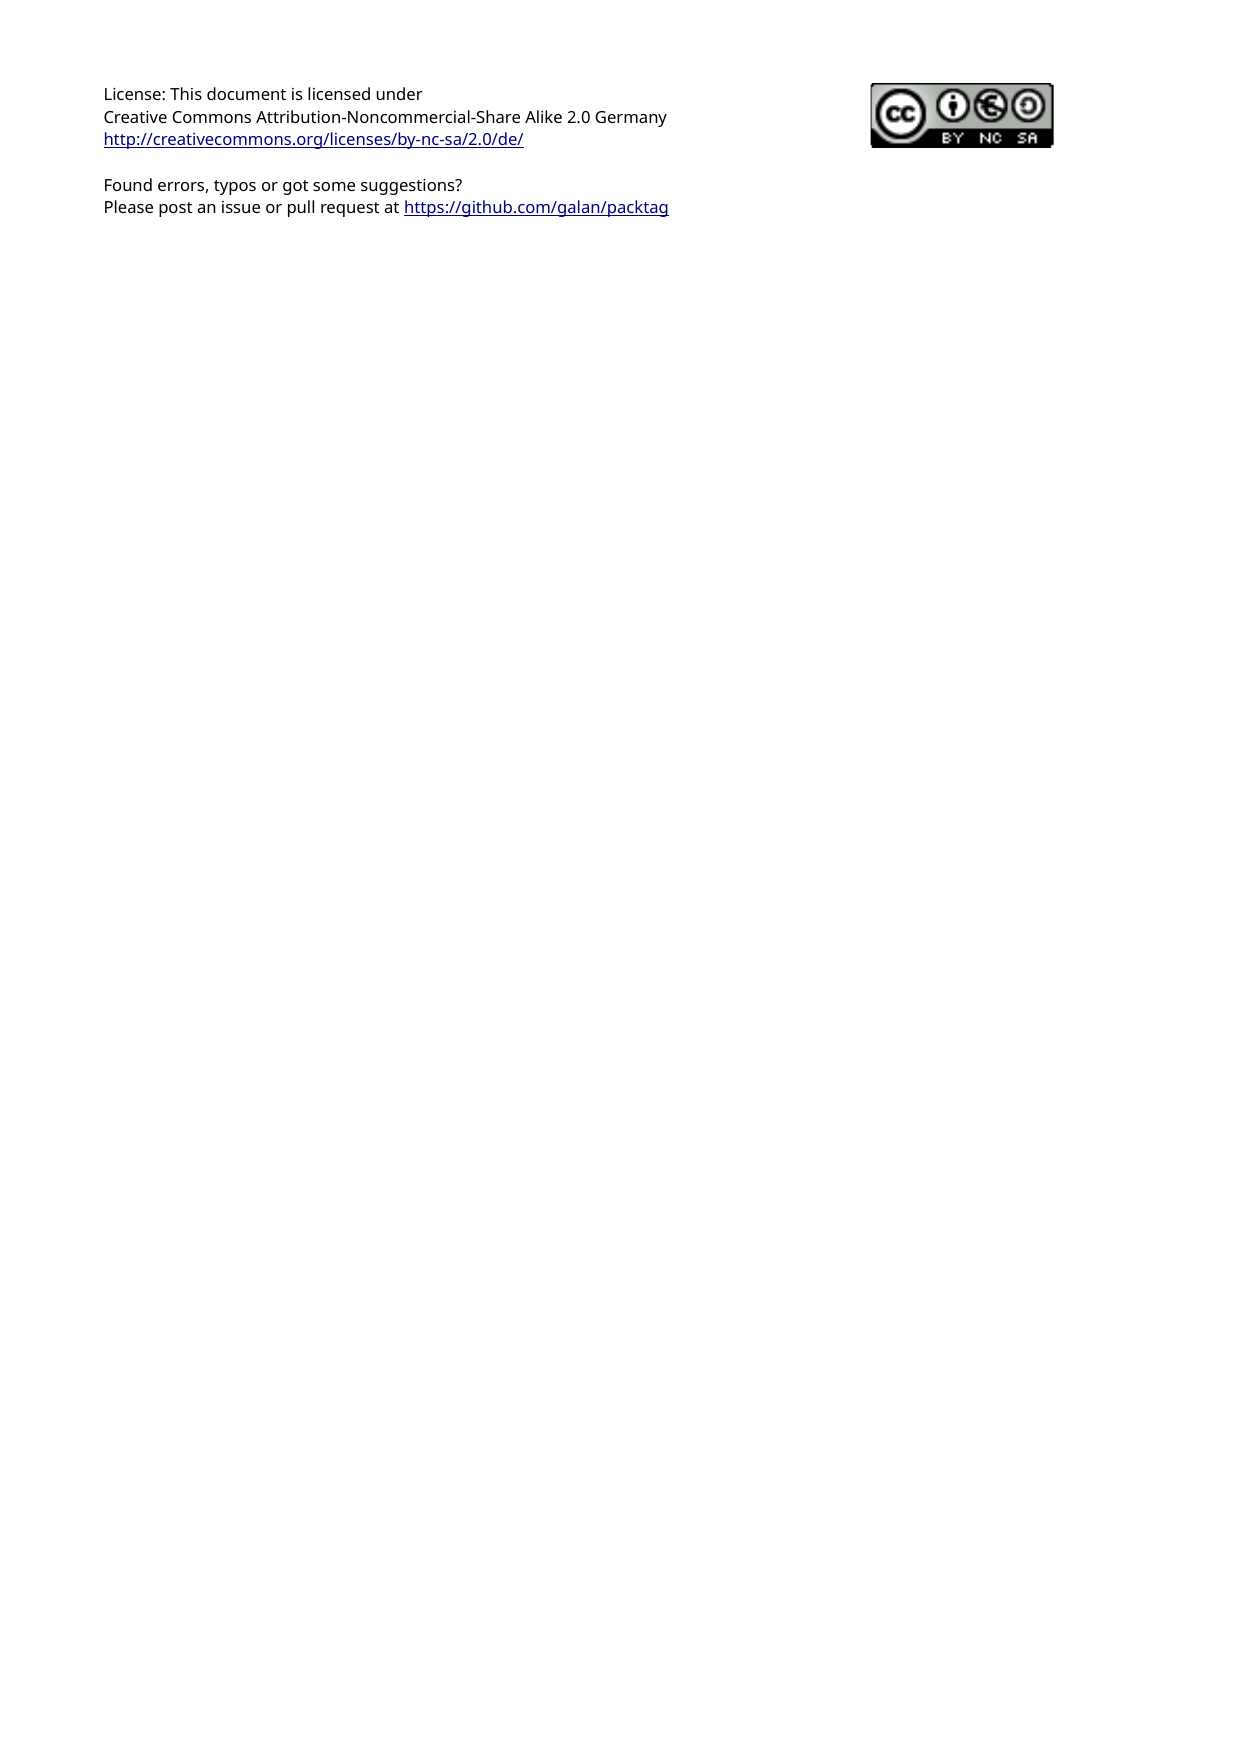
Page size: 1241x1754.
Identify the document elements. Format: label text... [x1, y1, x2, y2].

text Found errors, typos or got some suggestions? [103, 173, 1139, 196]
text Please post an issue or pull request at https://github.com/galan/packtag [103, 196, 1139, 219]
text License: This document is licensed under [103, 82, 1139, 105]
text Creative Commons Attribution-Noncommercial-Share Alike 2.0 Germany http://creativecommons.org/licenses/by-nc-sa/2.0/de/ [103, 105, 1139, 151]
picture [870, 83, 1054, 148]
